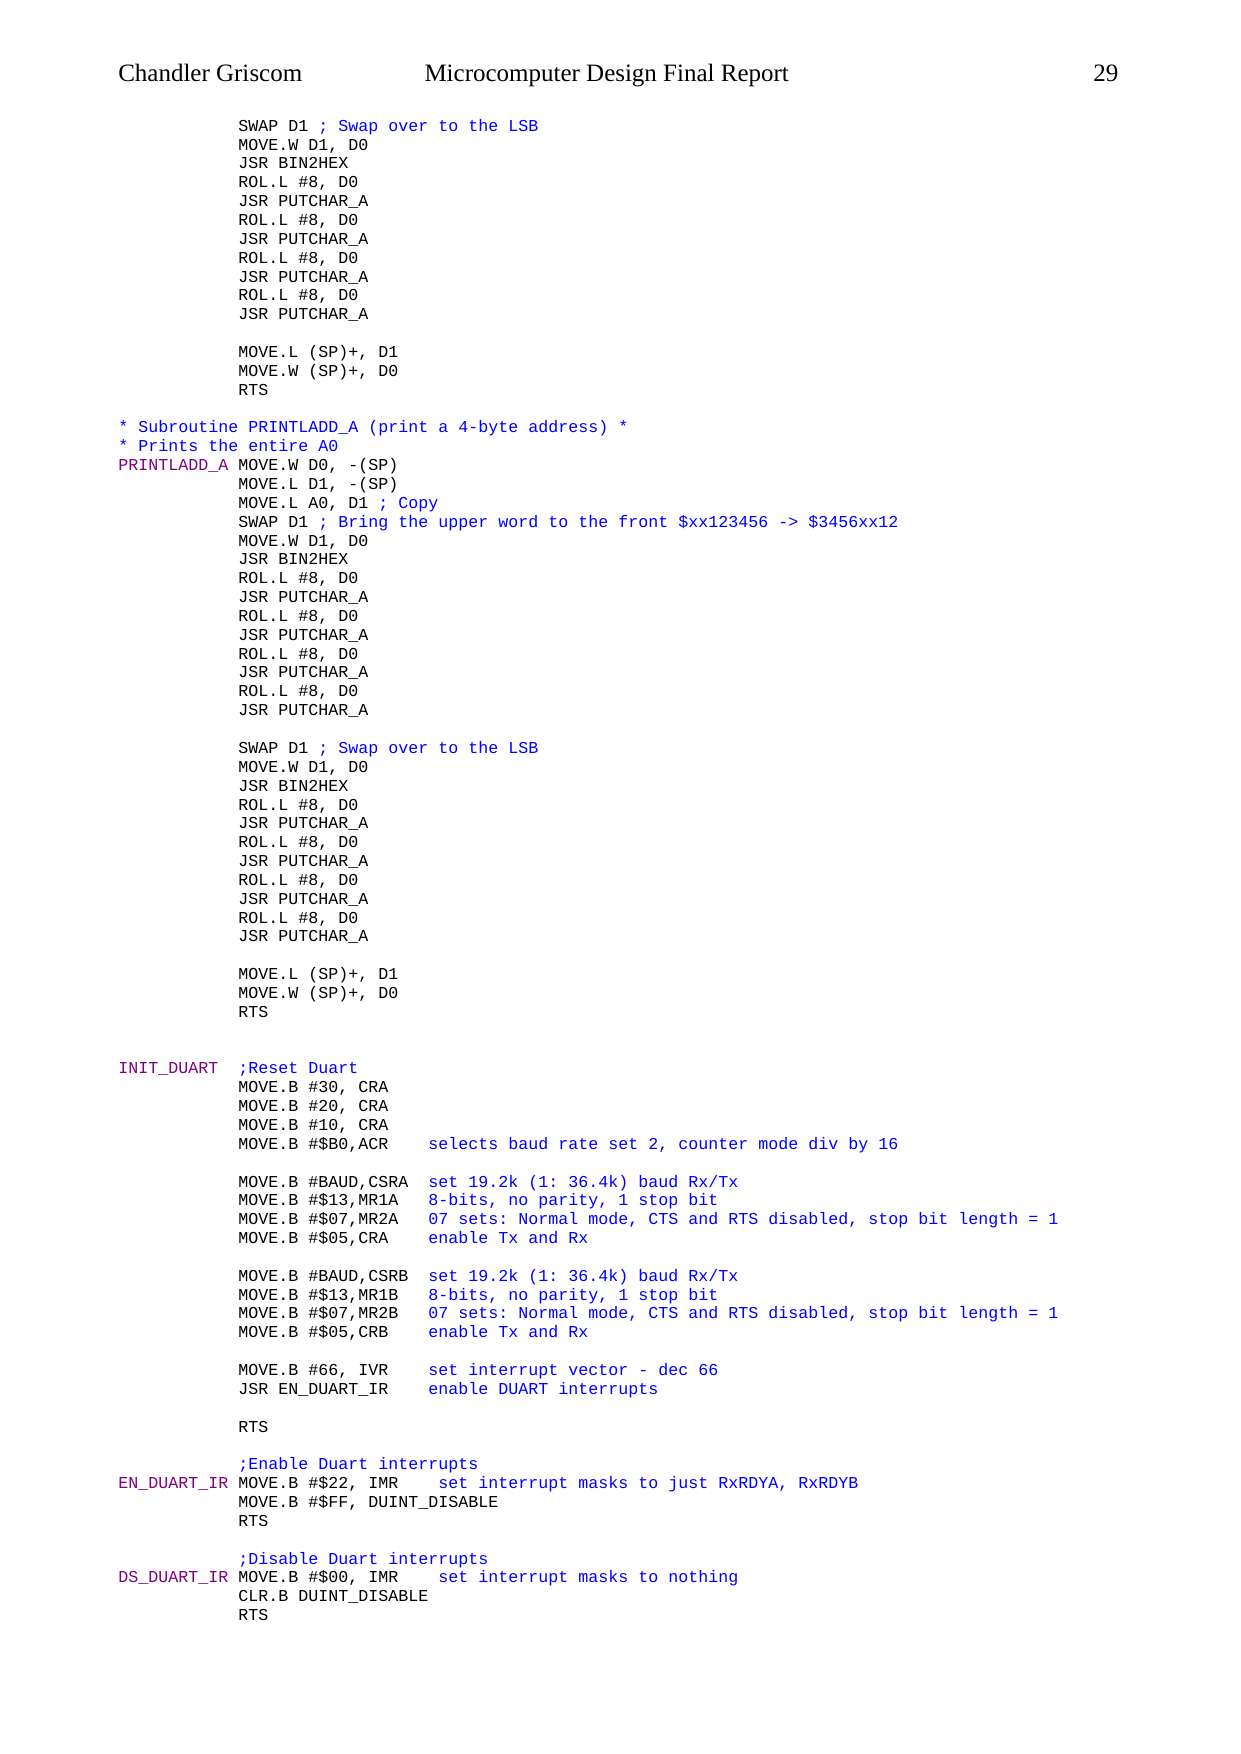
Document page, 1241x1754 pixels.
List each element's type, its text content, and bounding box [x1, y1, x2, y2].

text JSR PUTCHAR_A [118, 664, 1122, 683]
text CLR.B DUINT_DISABLE [118, 1588, 1122, 1607]
text JSR PUTCHAR_A [118, 306, 1122, 325]
text EN_DUART_IR MOVE.B #$22, IMR set interrupt masks to just RxRDYA, RxRDYB [118, 1475, 1122, 1494]
text ROL.L #8, D0 [118, 796, 1122, 815]
text MOVE.W D1, D0 [118, 758, 1122, 777]
text DS_DUART_IR MOVE.B #$00, IMR set interrupt masks to nothing [118, 1569, 1122, 1588]
text ROL.L #8, D0 [118, 212, 1122, 230]
text MOVE.W (SP)+, D0 [118, 984, 1122, 1003]
text ROL.L #8, D0 [118, 834, 1122, 853]
text JSR PUTCHAR_A [118, 702, 1122, 721]
text MOVE.B #$07,MR2B 07 sets: Normal mode, CTS and RTS disabled, stop bit length = 1 [118, 1305, 1122, 1324]
text * Prints the entire A0 [118, 438, 1122, 457]
text JSR BIN2HEX [118, 777, 1122, 796]
text ROL.L #8, D0 [118, 174, 1122, 193]
text ROL.L #8, D0 [118, 909, 1122, 928]
text MOVE.L (SP)+, D1 [118, 343, 1122, 362]
text MOVE.B #BAUD,CSRB set 19.2k (1: 36.4k) baud Rx/Tx [118, 1267, 1122, 1286]
text MOVE.B #$B0,ACR selects baud rate set 2, counter mode div by 16 [118, 1135, 1122, 1154]
text JSR PUTCHAR_A [118, 193, 1122, 212]
text MOVE.B #10, CRA [118, 1117, 1122, 1135]
text * Subroutine PRINTLADD_A (print a 4-byte address) * [118, 419, 1122, 438]
text MOVE.L (SP)+, D1 [118, 966, 1122, 984]
text JSR PUTCHAR_A [118, 890, 1122, 909]
text JSR PUTCHAR_A [118, 853, 1122, 871]
text RTS [118, 1512, 1122, 1531]
text MOVE.B #$05,CRA enable Tx and Rx [118, 1230, 1122, 1248]
text ;Enable Duart interrupts [118, 1456, 1122, 1475]
text JSR PUTCHAR_A [118, 626, 1122, 645]
text ROL.L #8, D0 [118, 249, 1122, 268]
text PRINTLADD_A MOVE.W D0, -(SP) [118, 457, 1122, 476]
text MOVE.B #BAUD,CSRA set 19.2k (1: 36.4k) baud Rx/Tx [118, 1173, 1122, 1192]
text RTS [118, 1003, 1122, 1022]
text RTS [118, 381, 1122, 400]
text ;Disable Duart interrupts [118, 1550, 1122, 1569]
text MOVE.W D1, D0 [118, 532, 1122, 551]
text ROL.L #8, D0 [118, 570, 1122, 589]
text ROL.L #8, D0 [118, 683, 1122, 702]
text ROL.L #8, D0 [118, 645, 1122, 664]
text MOVE.L A0, D1 ; Copy [118, 494, 1122, 513]
text JSR PUTCHAR_A [118, 589, 1122, 607]
text MOVE.B #$13,MR1B 8-bits, no parity, 1 stop bit [118, 1286, 1122, 1305]
text MOVE.W D1, D0 [118, 136, 1122, 155]
text SWAP D1 ; Bring the upper word to the front $xx123456 -> $3456xx12 [118, 513, 1122, 532]
text MOVE.B #30, CRA [118, 1079, 1122, 1098]
text MOVE.B #$05,CRB enable Tx and Rx [118, 1324, 1122, 1343]
text JSR BIN2HEX [118, 551, 1122, 570]
text ROL.L #8, D0 [118, 607, 1122, 626]
text JSR PUTCHAR_A [118, 815, 1122, 834]
text MOVE.L D1, -(SP) [118, 476, 1122, 494]
text JSR EN_DUART_IR enable DUART interrupts [118, 1381, 1122, 1399]
text RTS [118, 1607, 1122, 1626]
text SWAP D1 ; Swap over to the LSB [118, 117, 1122, 136]
text JSR BIN2HEX [118, 155, 1122, 174]
text JSR PUTCHAR_A [118, 230, 1122, 249]
text MOVE.B #$13,MR1A 8-bits, no parity, 1 stop bit [118, 1192, 1122, 1211]
text SWAP D1 ; Swap over to the LSB [118, 739, 1122, 758]
text INIT_DUART ;Reset Duart [118, 1060, 1122, 1079]
text MOVE.B #$FF, DUINT_DISABLE [118, 1494, 1122, 1512]
text JSR PUTCHAR_A [118, 928, 1122, 947]
text RTS [118, 1418, 1122, 1437]
text ROL.L #8, D0 [118, 871, 1122, 890]
text MOVE.W (SP)+, D0 [118, 362, 1122, 381]
text MOVE.B #$07,MR2A 07 sets: Normal mode, CTS and RTS disabled, stop bit length = 1 [118, 1211, 1122, 1230]
text ROL.L #8, D0 [118, 287, 1122, 306]
text MOVE.B #20, CRA [118, 1098, 1122, 1117]
text MOVE.B #66, IVR set interrupt vector - dec 66 [118, 1362, 1122, 1381]
text JSR PUTCHAR_A [118, 268, 1122, 287]
